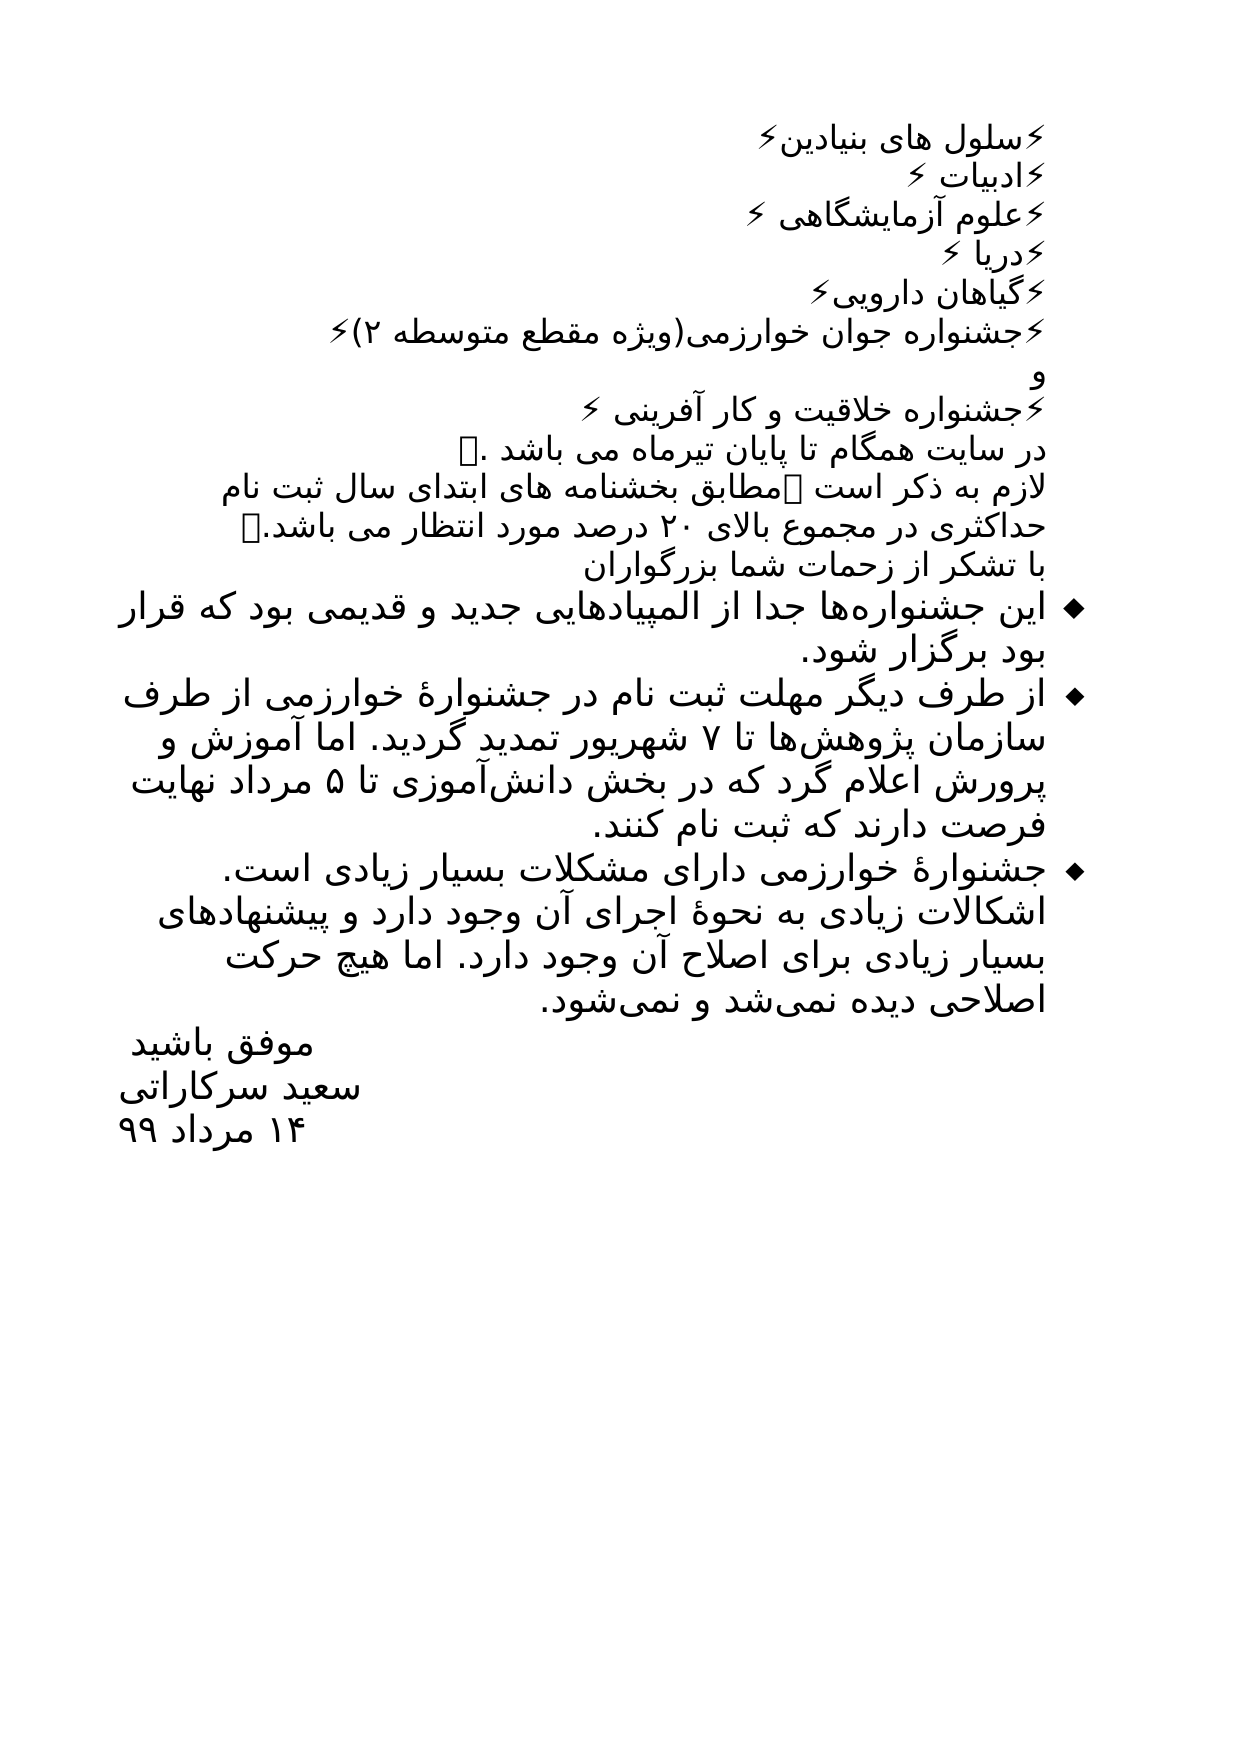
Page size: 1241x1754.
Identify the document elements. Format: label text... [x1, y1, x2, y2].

list در سایت همگام‌ تا پایان تیرماه می باشد .💥 [118, 429, 1084, 468]
list لازم به ذکر است 👉مطابق بخشنامه های ابتدای سال ثبت نام حداکثری در مجموع بالای ۲۰ درصد مورد انتظار می باشد.💫 [118, 468, 1084, 546]
list و [118, 351, 1084, 390]
list جشنوارهٔ خوارزمی دارای مشکلات بسیار زیادی است. اشکالات زیادی به نحوهٔ اجرای آن وجود دارد و پیشنهاد‌های بسیار زیادی برای اصلاح آن وجود دارد. اما هیچ حرکت اصلاحی دیده نمی‌شد و نمی‌شود. [118, 846, 1084, 1021]
text سعید سرکاراتی [118, 1064, 1122, 1108]
list ⚡ادبیات ⚡ [118, 157, 1084, 196]
list ⚡جشنواره خلاقیت و کار آفرینی ⚡ [118, 390, 1084, 429]
list ⚡سلول های بنیادین⚡ [118, 118, 1084, 157]
text موفق باشید [118, 1021, 1122, 1064]
list این جشنواره‌ها جدا از المپیادهایی جدید و قدیمی بود که قرار بود برگزار شود. [118, 584, 1084, 672]
list ⚡گیاهان دارویی⚡ [118, 273, 1084, 312]
list از طرف دیگر مهلت ثبت نام در جشنواره‌ٔ خوارزمی از طرف سازمان پژوهش‌ها تا ۷ شهریور تمدید گردید. اما آموزش و پرورش اعلام گرد که در بخش دانش‌آموزی تا ۵ مرداد نهایت فرصت دارند که ثبت نام کنند. [118, 672, 1084, 846]
text ۱۴ مرداد ۹۹ [118, 1108, 1122, 1152]
list ⚡دریا ⚡ [118, 235, 1084, 273]
list با تشکر از زحمات شما بزرگواران [118, 546, 1084, 584]
list ⚡جشنواره جوان خوارزمی(ویژه مقطع متوسطه ۲)⚡ [118, 312, 1084, 351]
list ⚡علوم آزمایشگاهی ⚡ [118, 196, 1084, 235]
